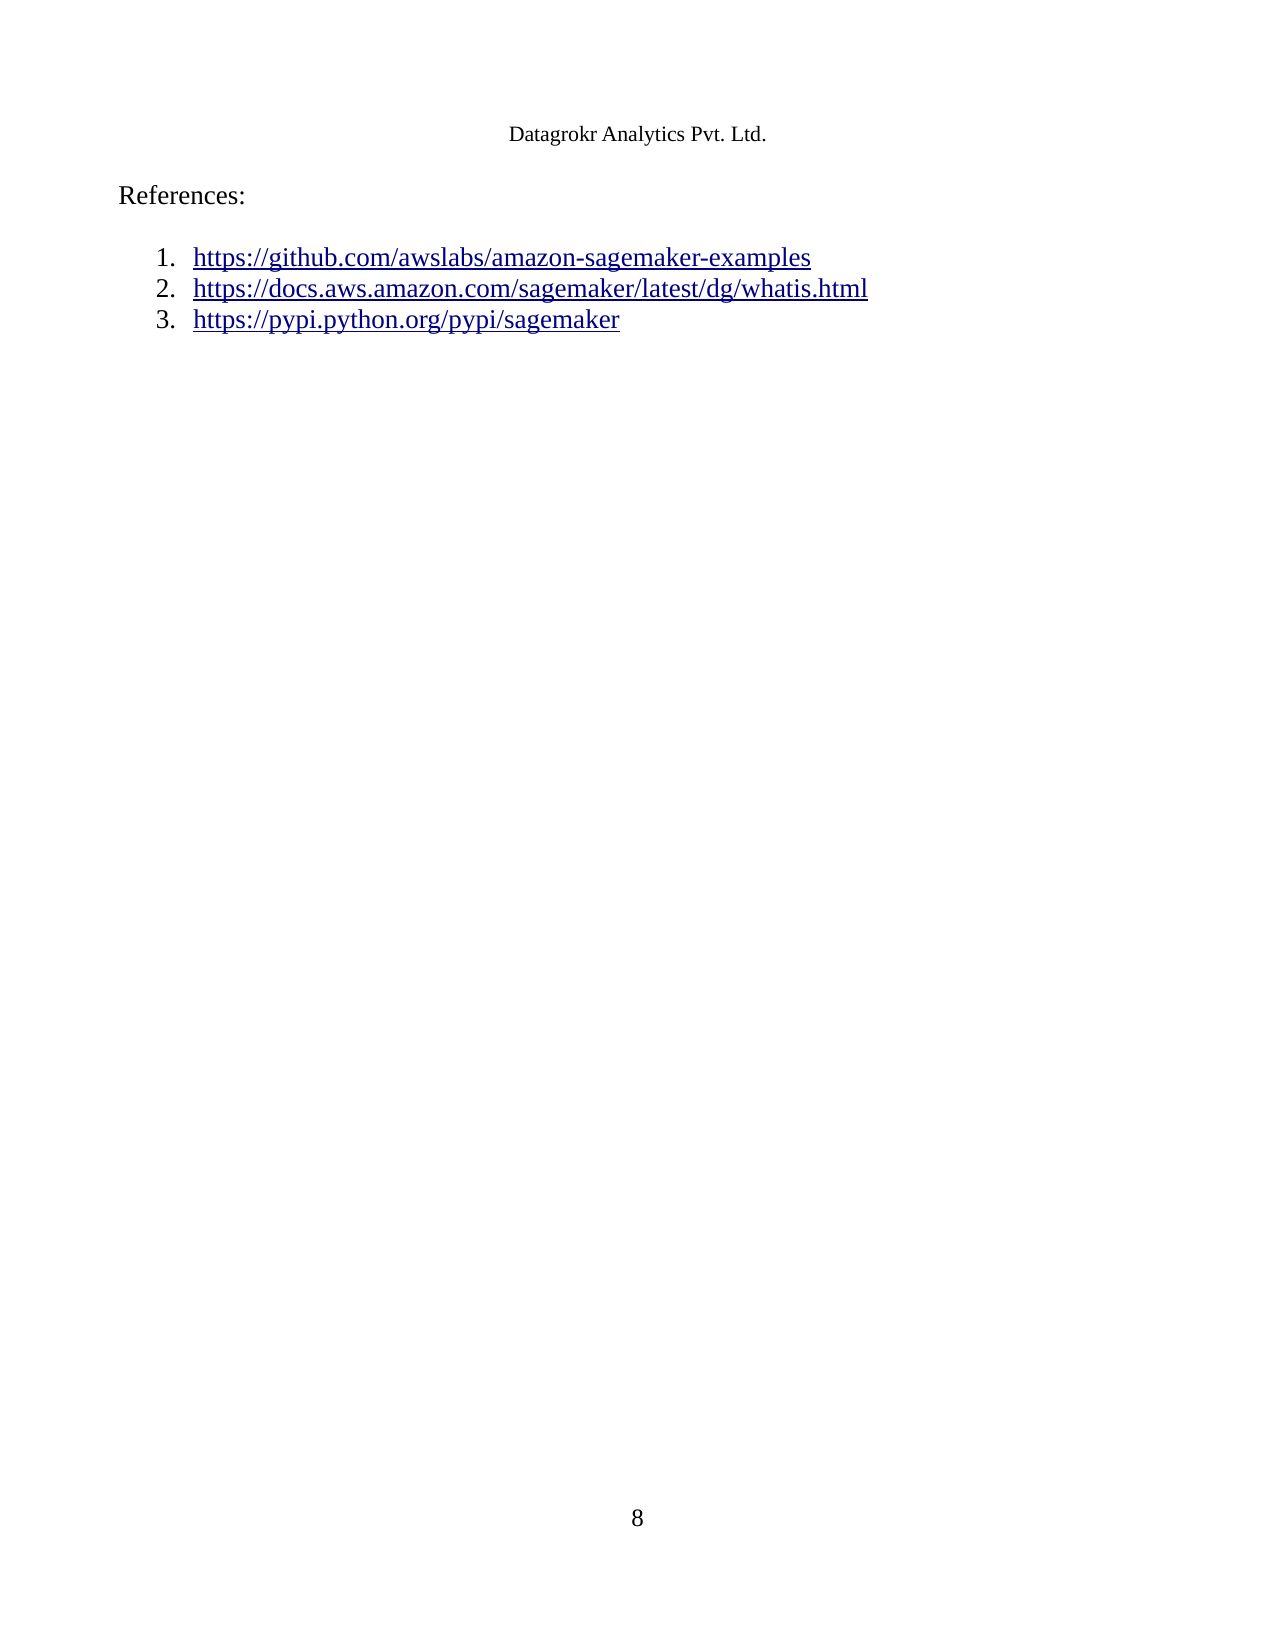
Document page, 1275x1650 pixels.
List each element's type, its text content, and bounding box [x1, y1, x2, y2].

list https://pypi.python.org/pypi/sagemaker [156, 303, 1157, 334]
list https://docs.aws.amazon.com/sagemaker/latest/dg/whatis.html [156, 272, 1157, 303]
list https://github.com/awslabs/amazon-sagemaker-examples [156, 241, 1157, 272]
text References: [118, 179, 1157, 210]
